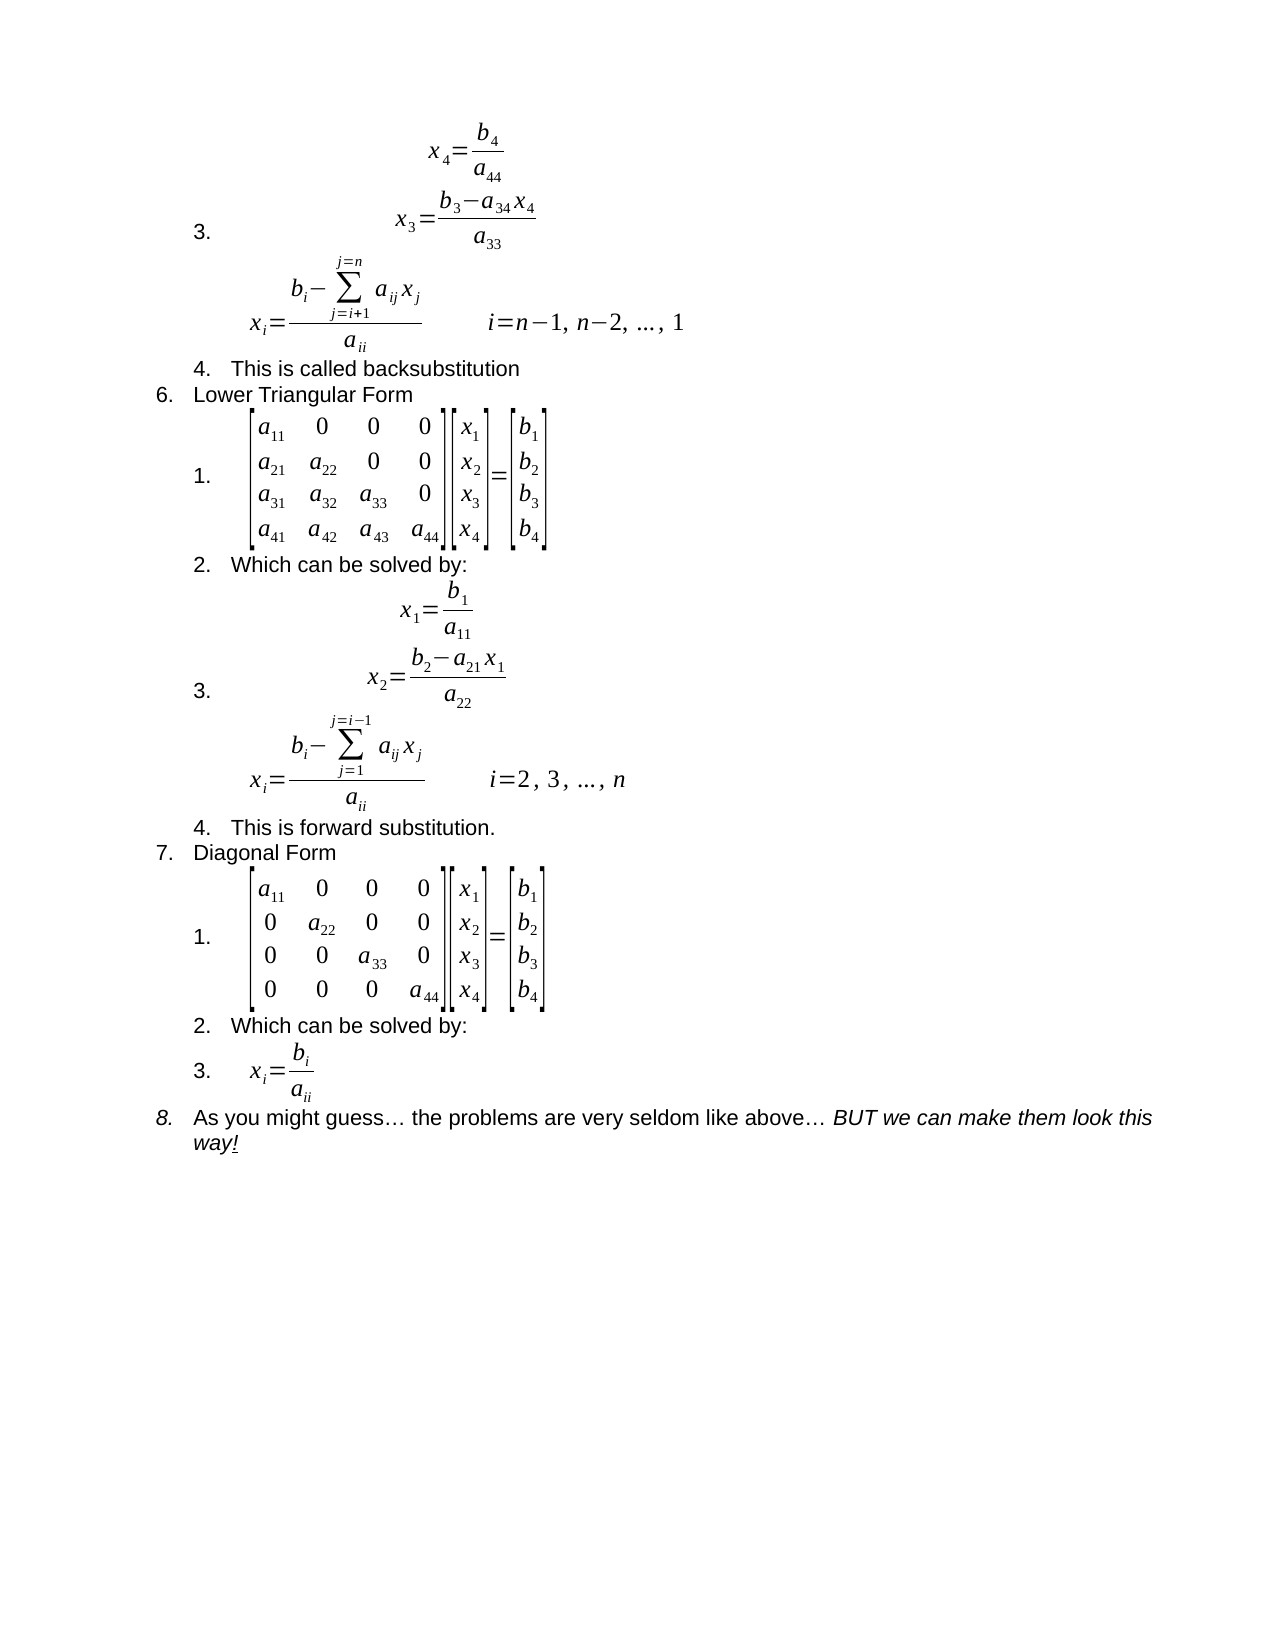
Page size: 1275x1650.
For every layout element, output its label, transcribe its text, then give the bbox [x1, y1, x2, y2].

list Lower Triangular Form [156, 381, 1157, 407]
list This is called backsubstitution [193, 356, 1157, 381]
list Which can be solved by: [193, 552, 1157, 577]
list Which can be solved by: [193, 1013, 1157, 1038]
list Diagonal Form [156, 839, 1157, 865]
list This is forward substitution. [193, 814, 1157, 839]
list As you might guess… the problems are very seldom like above… BUT we can make them look this way! [156, 1105, 1157, 1155]
